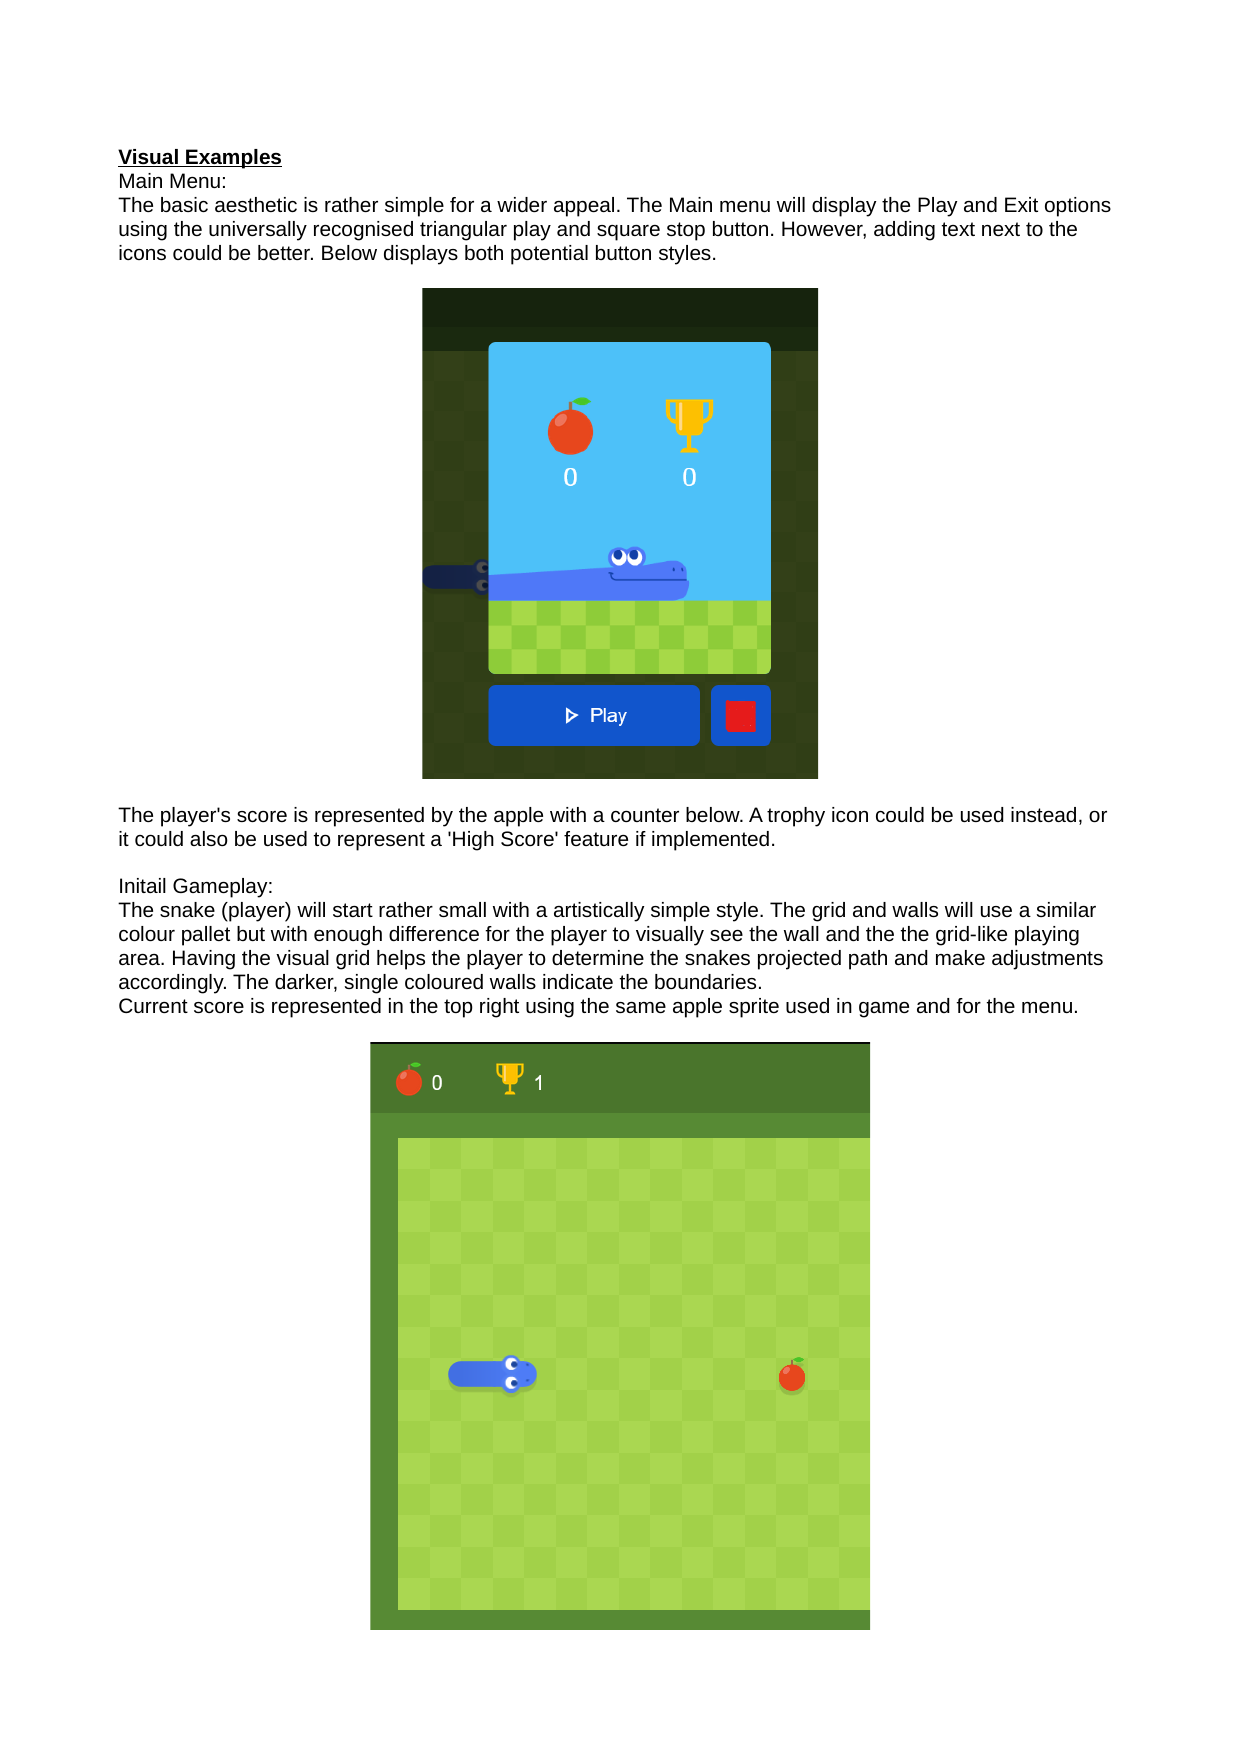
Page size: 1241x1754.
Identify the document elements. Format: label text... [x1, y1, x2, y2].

text The basic aesthetic is rather simple for a wider appeal. The Main menu will display the Play and Exit options using the universally recognised triangular play and square stop button. However, adding text next to the icons could be better. Below displays both potential button styles. [118, 192, 1122, 264]
text Visual Examples [118, 144, 1122, 168]
picture [422, 288, 819, 779]
text The player's score is represented by the apple with a counter below. A trophy icon could be used instead, or it could also be used to represent a 'High Score' feature if implemented. [118, 802, 1122, 850]
text Current score is represented in the top right using the same apple sprite used in game and for the menu. [118, 994, 1122, 1018]
picture [370, 1042, 871, 1630]
text Initail Gameplay: [118, 874, 1122, 898]
text Main Menu: [118, 168, 1122, 192]
text The snake (player) will start rather small with a artistically simple style. The grid and walls will use a similar colour pallet but with enough difference for the player to visually see the wall and the the grid-like playing area. Having the visual grid helps the player to determine the snakes projected path and make adjustments accordingly. The darker, single coloured walls indicate the boundaries. [118, 898, 1122, 994]
